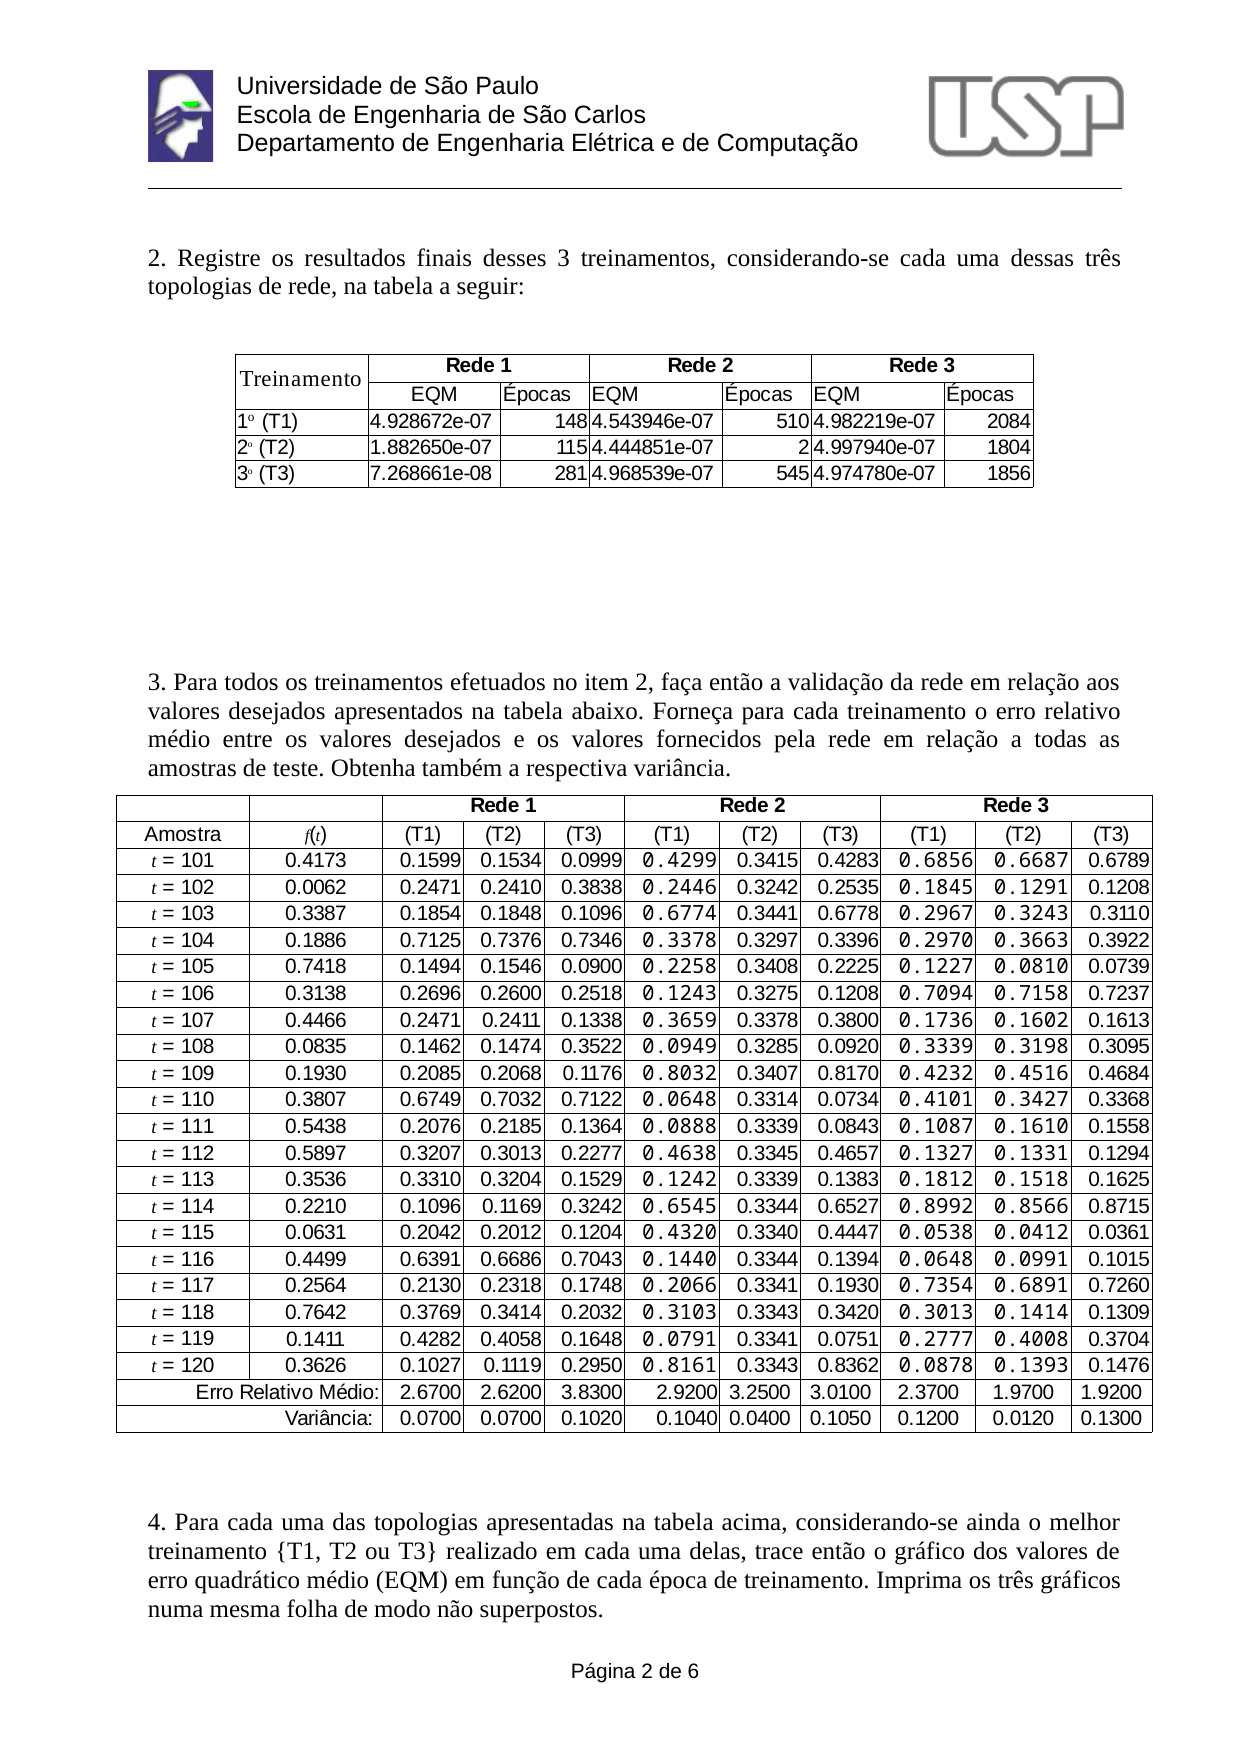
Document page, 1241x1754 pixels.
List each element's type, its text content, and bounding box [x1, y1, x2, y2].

list 2. Registre os resultados finais desses 3 treinamentos, considerando-se cada uma dessas três topologias de rede, na tabela a seguir: [148, 243, 1122, 300]
picture [147, 70, 214, 162]
list 4. Para cada uma das topologias apresentadas na tabela acima, considerando-se ainda o melhor treinamento {T1, T2 ou T3} realizado em cada uma delas, trace então o gráfico dos valores de erro quadrático médio (EQM) em função de cada época de treinamento. Imprima os três gráficos numa mesma folha de modo não superpostos. [148, 1507, 1122, 1622]
list 3. Para todos os treinamentos efetuados no item 2, faça então a validação da rede em relação aos valores desejados apresentados na tabela abaixo. Forneça para cada treinamento o erro relativo médio entre os valores desejados e os valores fornecidos pela rede em relação a todas as amostras de teste. Obtenha também a respectiva variância. [148, 667, 1122, 782]
